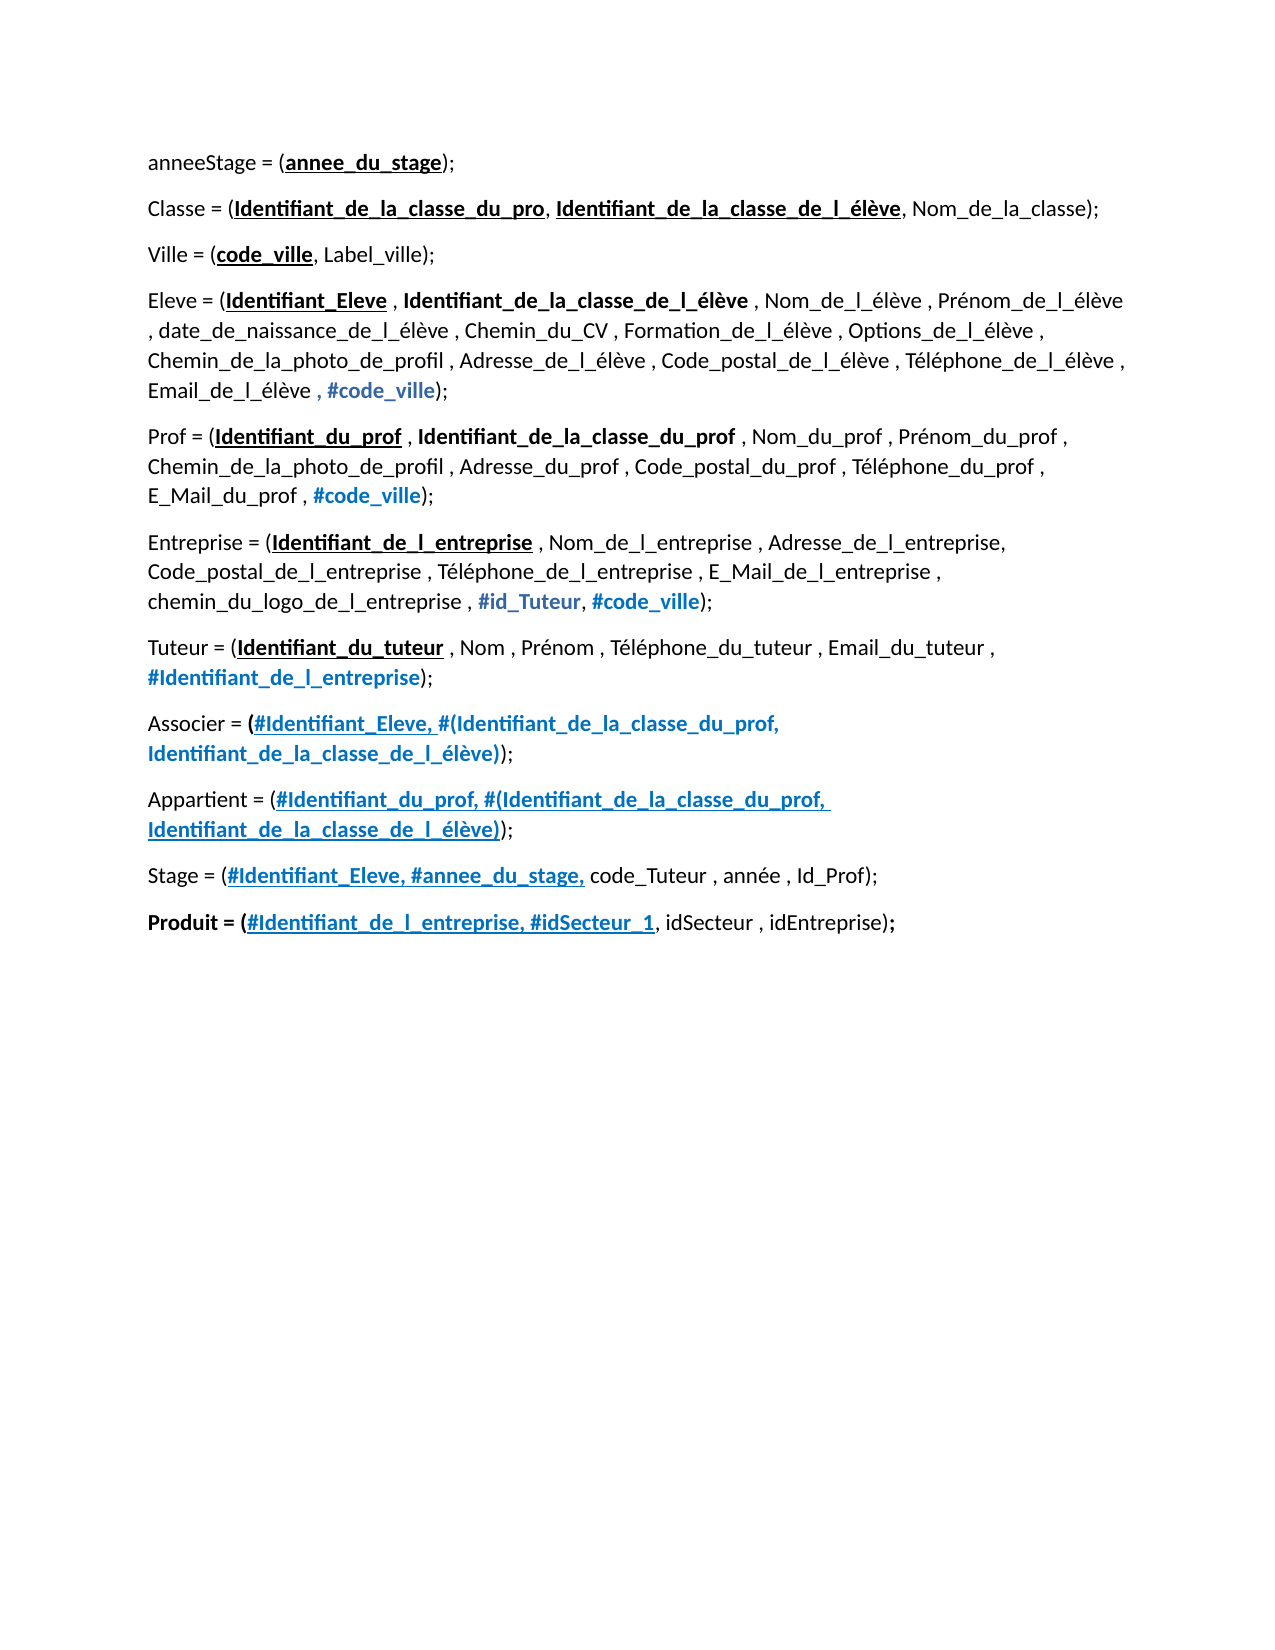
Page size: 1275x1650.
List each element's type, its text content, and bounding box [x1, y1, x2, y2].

text anneeStage = (annee_du_stage); [148, 148, 1127, 176]
text Entreprise = (Identifiant_de_l_entreprise , Nom_de_l_entreprise , Adresse_de_l_entreprise, Code_postal_de_l_entreprise , Téléphone_de_l_entreprise , E_Mail_de_l_entreprise , chemin_du_logo_de_l_entreprise , #id_Tuteur, #code_ville); [148, 528, 1127, 615]
text Produit = (#Identifiant_de_l_entreprise, #idSecteur_1, idSecteur , idEntreprise); [148, 908, 1127, 936]
text Eleve = (Identifiant_Eleve , Identifiant_de_la_classe_de_l_élève , Nom_de_l_élève , Prénom_de_l_élève , date_de_naissance_de_l_élève , Chemin_du_CV , Formation_de_l_élève , Options_de_l_élève , Chemin_de_la_photo_de_profil , Adresse_de_l_élève , Code_postal_de_l_élève , Téléphone_de_l_élève , Email_de_l_élève , #code_ville); [148, 287, 1127, 404]
text Prof = (Identifiant_du_prof , Identifiant_de_la_classe_du_prof , Nom_du_prof , Prénom_du_prof , Chemin_de_la_photo_de_profil , Adresse_du_prof , Code_postal_du_prof , Téléphone_du_prof , E_Mail_du_prof , #code_ville); [148, 422, 1127, 509]
text Tuteur = (Identifiant_du_tuteur , Nom , Prénom , Téléphone_du_tuteur , Email_du_tuteur , #Identifiant_de_l_entreprise); [148, 633, 1127, 691]
text Associer = (#Identifiant_Eleve, #(Identifiant_de_la_classe_du_prof, Identifiant_de_la_classe_de_l_élève)); [148, 709, 1127, 767]
text Ville = (code_ville, Label_ville); [148, 240, 1127, 268]
text Stage = (#Identifiant_Eleve, #annee_du_stage, code_Tuteur , année , Id_Prof); [148, 862, 1127, 890]
text Classe = (Identifiant_de_la_classe_du_pro, Identifiant_de_la_classe_de_l_élève, Nom_de_la_classe); [148, 194, 1127, 222]
text Appartient = (#Identifiant_du_prof, #(Identifiant_de_la_classe_du_prof, Identifiant_de_la_classe_de_l_élève)); [148, 786, 1127, 843]
